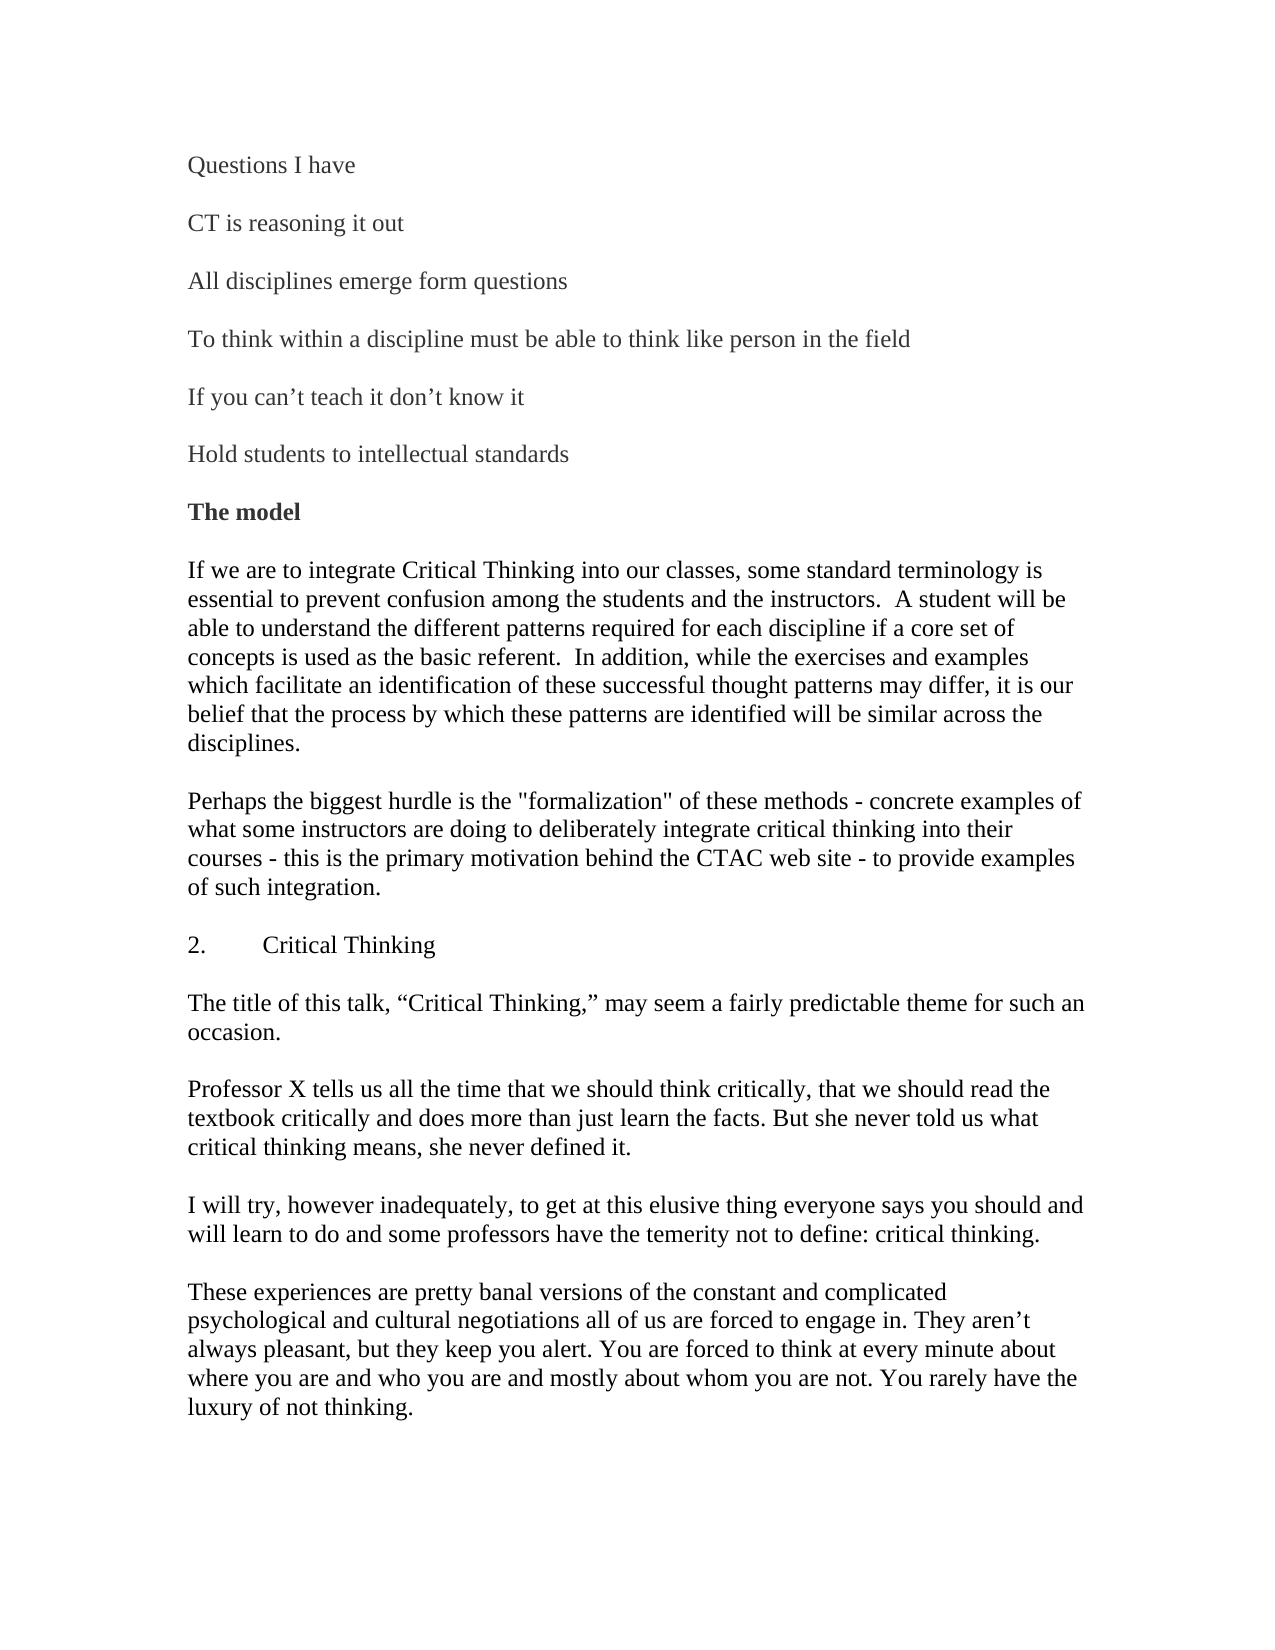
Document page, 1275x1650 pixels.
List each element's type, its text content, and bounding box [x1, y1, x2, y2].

text Perhaps the biggest hurdle is the "formalization" of these methods - concrete examples of what some instructors are doing to deliberately integrate critical thinking into their courses - this is the primary motivation behind the CTAC web site - to provide examples of such integration. [187, 786, 1087, 901]
text If you can’t teach it don’t know it [187, 382, 1087, 410]
text If we are to integrate Critical Thinking into our classes, some standard terminology is essential to prevent confusion among the students and the instructors. A student will be able to understand the different patterns required for each discipline if a core set of concepts is used as the basic referent. In addition, while the exercises and examples which facilitate an identification of these successful thought patterns may differ, it is our belief that the process by which these patterns are identified will be similar across the disciplines. [187, 555, 1087, 757]
text The title of this talk, “Critical Thinking,” may seem a fairly predictable theme for such an occasion. [187, 988, 1087, 1045]
text These experiences are pretty banal versions of the constant and complicated psychological and cultural negotiations all of us are forced to engage in. They aren’t always pleasant, but they keep you alert. You are forced to think at every minute about where you are and who you are and mostly about whom you are not. You rarely have the luxury of not thinking. [187, 1277, 1087, 1420]
text CT is reasoning it out [187, 208, 1087, 237]
text Professor X tells us all the time that we should think critically, that we should read the textbook critically and does more than just learn the facts. But she never told us what critical thinking means, she never defined it. [187, 1074, 1087, 1161]
text Hold students to intellectual standards [187, 439, 1087, 468]
text I will try, however inadequately, to get at this elusive thing everyone says you should and will learn to do and some professors have the temerity not to define: critical thinking. [187, 1190, 1087, 1247]
text 2. Critical Thinking [187, 930, 1087, 959]
text The model [187, 497, 1087, 526]
text Questions I have [187, 150, 1087, 179]
text All disciplines emerge form questions [187, 266, 1087, 294]
text To think within a discipline must be able to think like person in the field [187, 324, 1087, 352]
